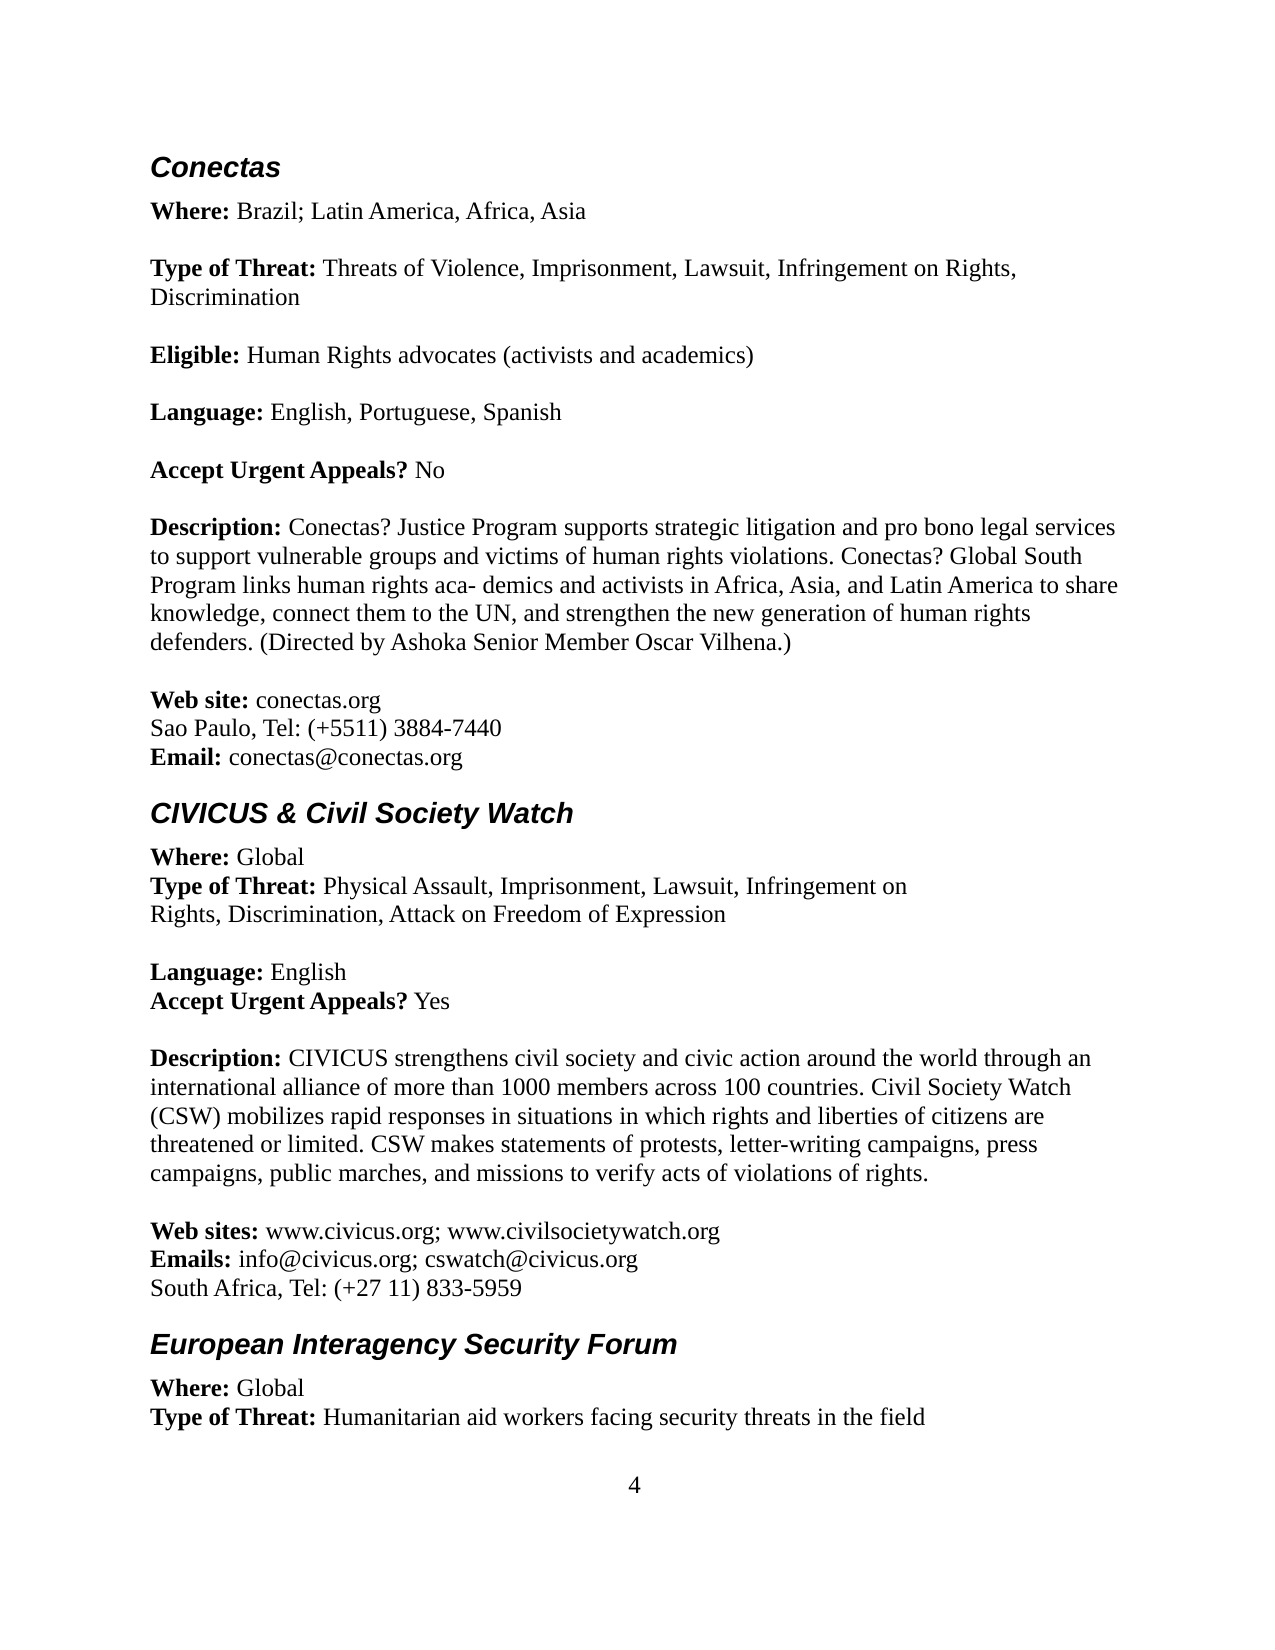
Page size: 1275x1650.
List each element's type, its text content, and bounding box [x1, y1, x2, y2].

text Where: Global Type of Threat: Physical Assault, Imprisonment, Lawsuit, Infringement on Rights, Discrimination, Attack on Freedom of Expression Language: English Accept Urgent Appeals? Yes Description: CIVICUS strengthens civil society and civic action around the world through an international alliance of more than 1000 members across 100 countries. Civil Society Watch (CSW) mobilizes rapid responses in situations in which rights and liberties of citizens are threatened or limited. CSW makes statements of protests, letter-writing campaigns, press campaigns, public marches, and missions to verify acts of violations of rights. Web sites: www.civicus.org; www.civilsocietywatch.org Emails: info@civicus.org; cswatch@civicus.org South Africa, Tel: (+27 11) 833-5959 [150, 842, 1125, 1302]
subtitle CIVICUS & Civil Society Watch [150, 796, 1125, 829]
text Where: Global Type of Threat: Humanitarian aid workers facing security threats in the field [150, 1373, 1125, 1431]
text Where: Brazil; Latin America, Africa, Asia Type of Threat: Threats of Violence, Imprisonment, Lawsuit, Infringement on Rights, Discrimination Eligible: Human Rights advocates (activists and academics) Language: English, Portuguese, Spanish Accept Urgent Appeals? No Description: Conectas? Justice Program supports strategic litigation and pro bono legal services to support vulnerable groups and victims of human rights violations. Conectas? Global South Program links human rights aca- demics and activists in Africa, Asia, and Latin America to share knowledge, connect them to the UN, and strengthen the new generation of human rights defenders. (Directed by Ashoka Senior Member Oscar Vilhena.) Web site: conectas.org Sao Paulo, Tel: (+5511) 3884-7440 Email: conectas@conectas.org [150, 196, 1125, 771]
subtitle European Interagency Security Forum [150, 1327, 1125, 1361]
subtitle Conectas [150, 150, 1125, 183]
